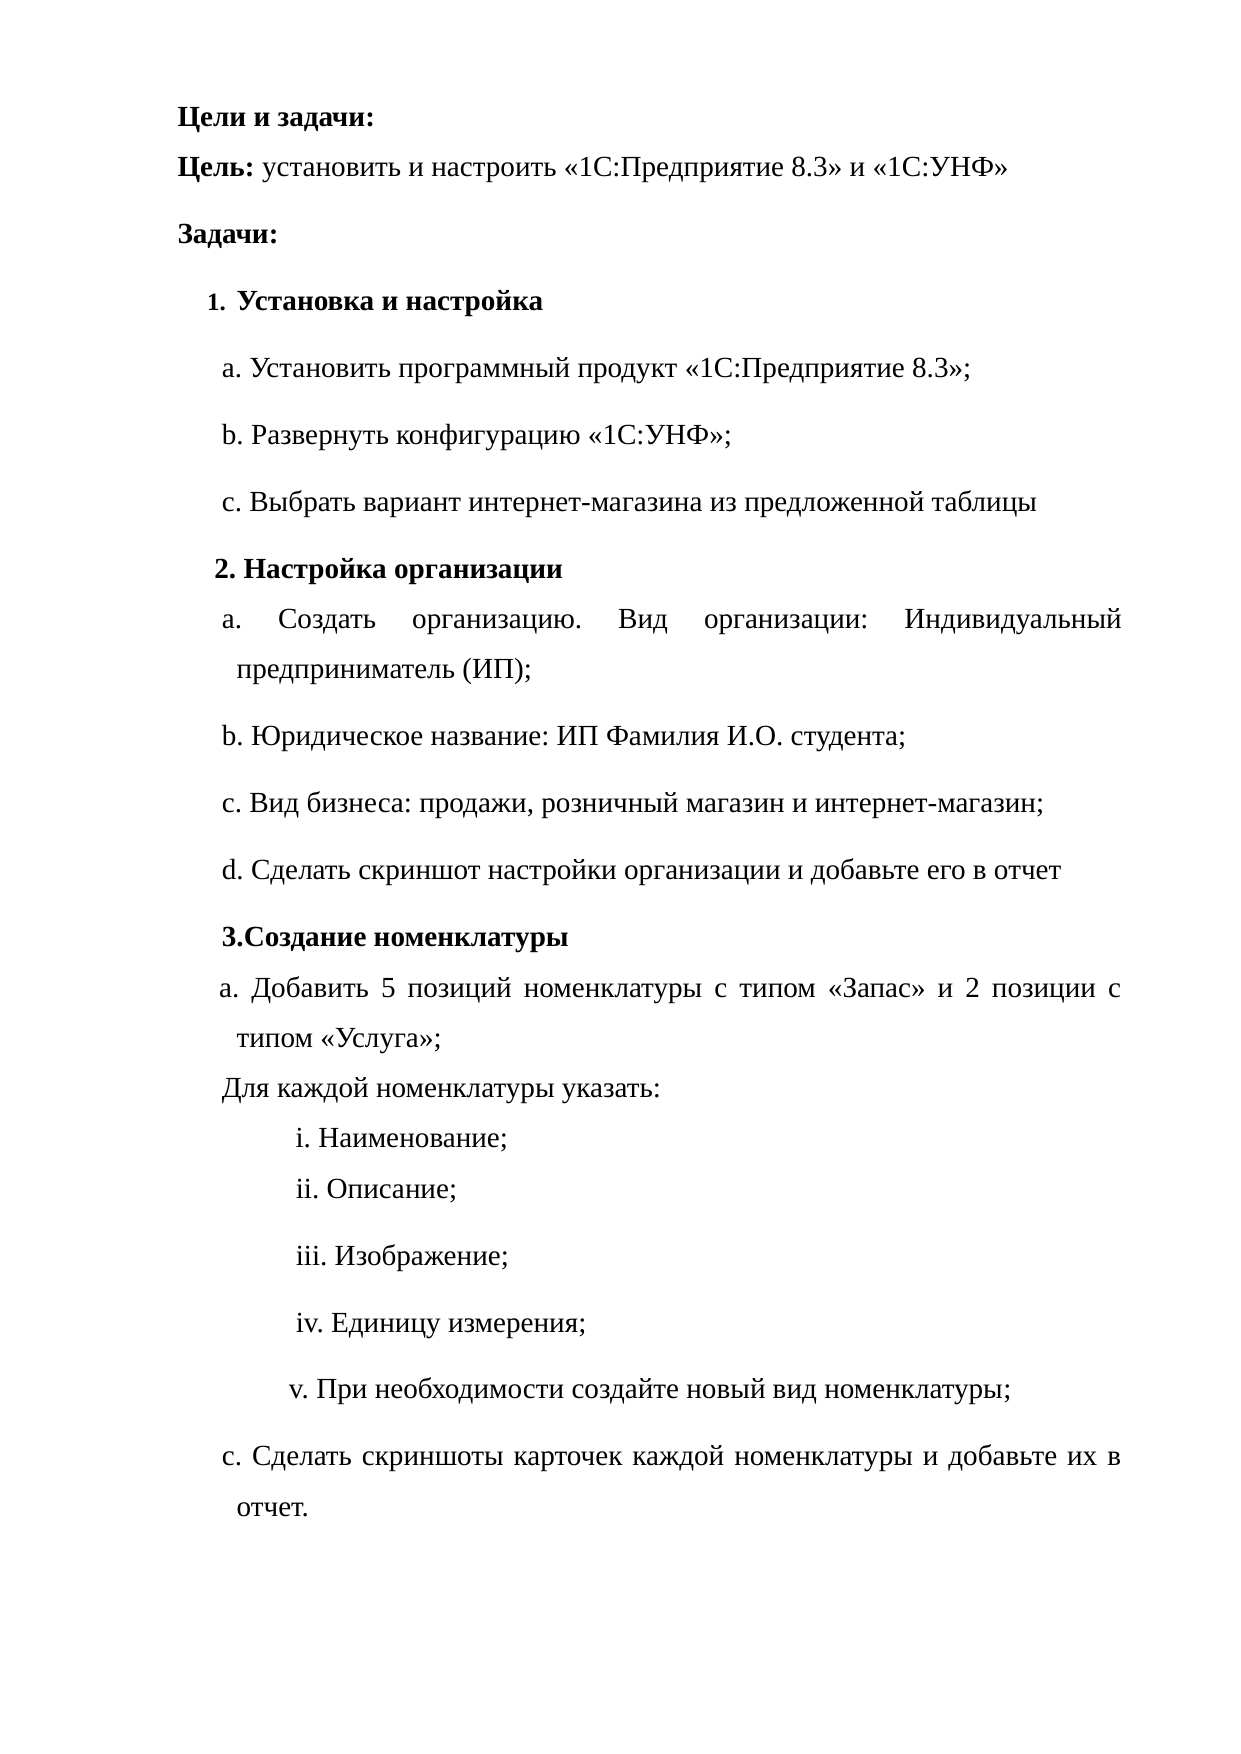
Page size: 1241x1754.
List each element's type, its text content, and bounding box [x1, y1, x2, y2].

text a. Установить программный продукт «1С:Предприятие 8.3»; [222, 350, 1122, 383]
text 3.Создание номенклатуры [222, 919, 1122, 953]
text Цель: установить и настроить «1С:Предприятие 8.3» и «1С:УНФ» [89, 149, 1122, 183]
text c. Выбрать вариант интернет-магазина из предложенной таблицы [222, 484, 1122, 517]
text d. Сделать скриншот настройки организации и добавьте его в отчет [222, 852, 1122, 886]
text Для каждой номенклатуры указать: [222, 1070, 1122, 1104]
text b. Юридическое название: ИП Фамилия И.О. студента; [222, 718, 1122, 752]
text a. Создать организацию. Вид организации: Индивидуальный предприниматель (ИП); [222, 601, 1122, 685]
subtitle Цели и задачи: [89, 99, 1122, 132]
text c. Вид бизнеса: продажи, розничный магазин и интернет-магазин; [222, 785, 1122, 819]
text a. Добавить 5 позиций номенклатуры с типом «Запас» и 2 позиции с типом «Услуга»; [207, 970, 1122, 1053]
text iv. Единицу измерения; [200, 1305, 1122, 1338]
text iii. Изображение; [200, 1238, 1122, 1271]
text ii. Описание; [200, 1171, 1122, 1204]
text c. Сделать скриншоты карточек каждой номенклатуры и добавьте их в отчет. [222, 1438, 1122, 1522]
text b. Развернуть конфигурацию «1С:УНФ»; [222, 417, 1122, 450]
text v. При необходимости создайте новый вид номенклатуры; [200, 1372, 1122, 1405]
text 2. Настройка организации [89, 551, 1122, 584]
text i. Наименование; [89, 1121, 1122, 1154]
text Задачи: [89, 216, 1122, 249]
list Установка и настройка [207, 283, 1122, 316]
